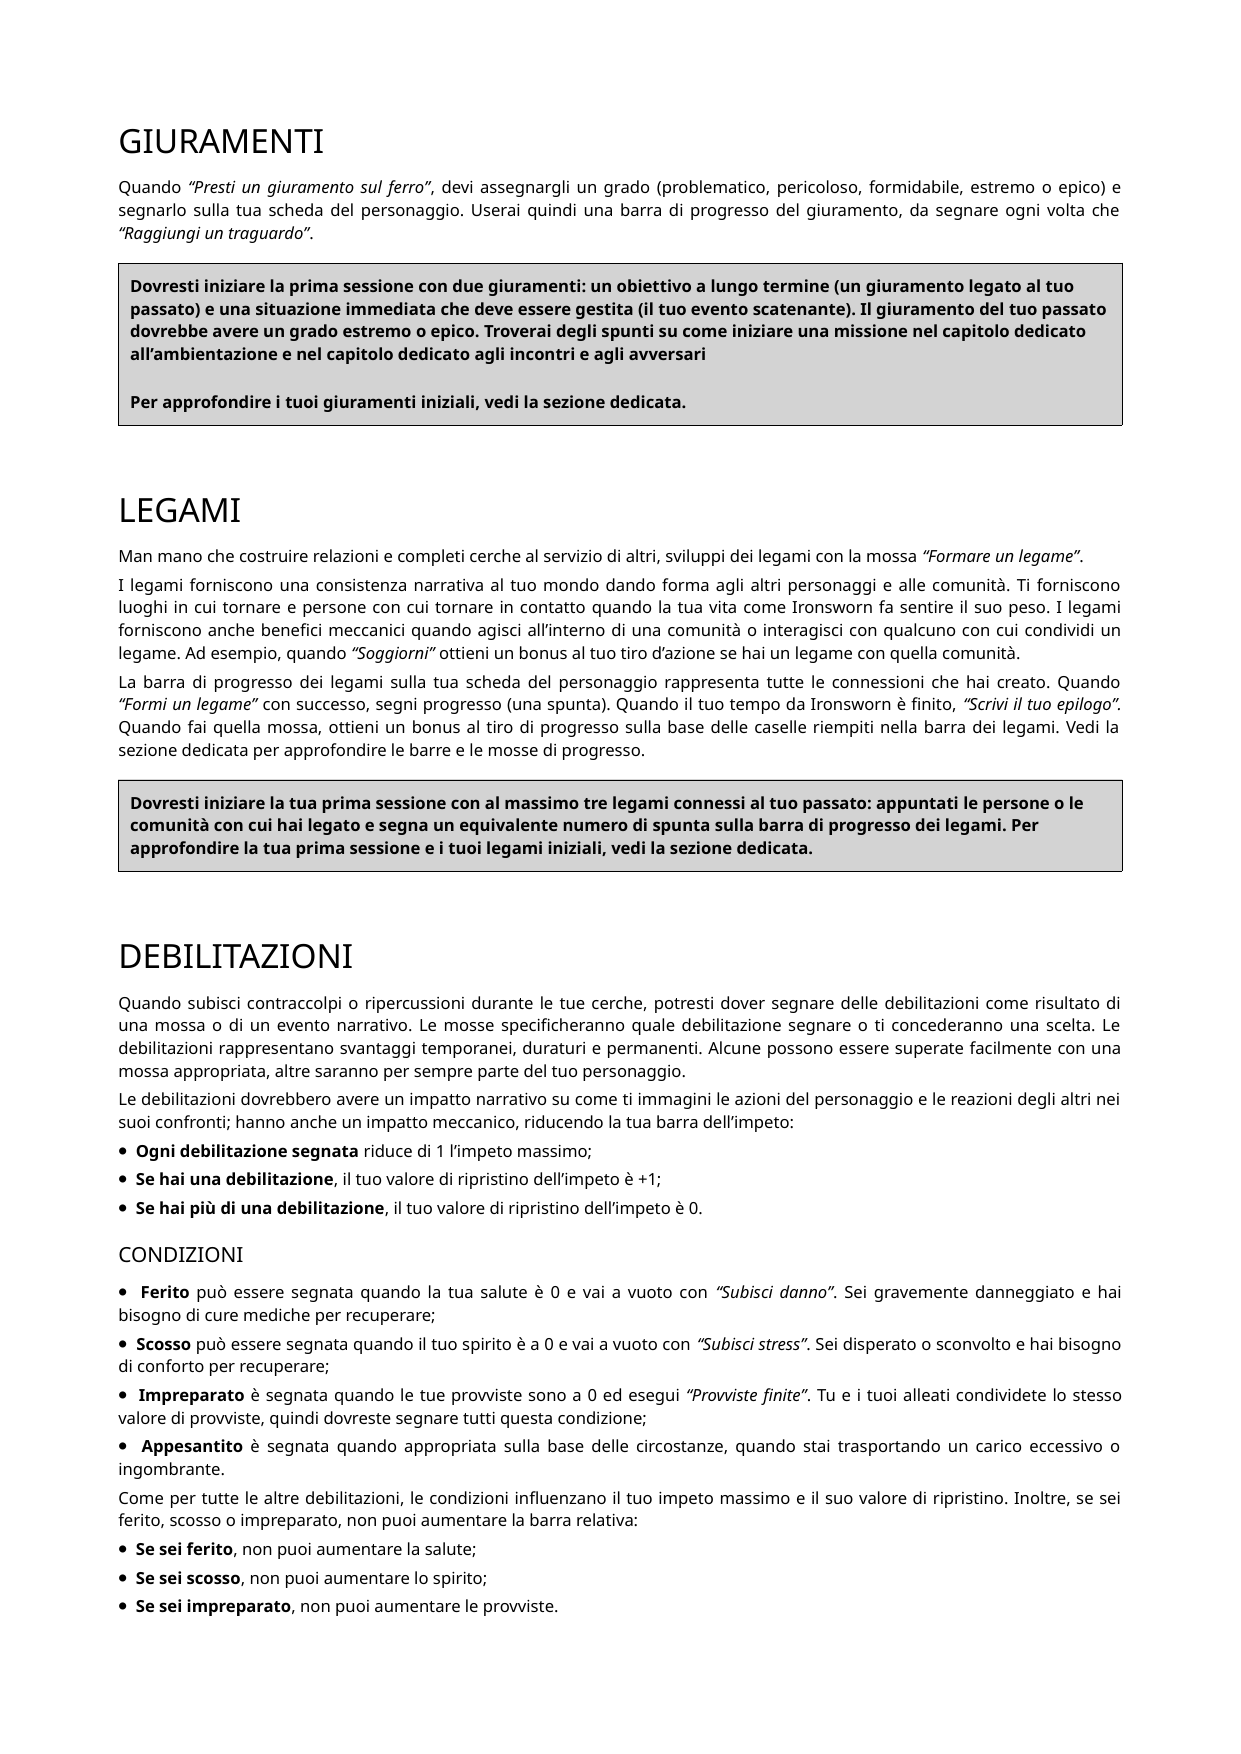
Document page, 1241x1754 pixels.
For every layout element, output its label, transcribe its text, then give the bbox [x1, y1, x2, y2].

text ⦁ Se hai più di una debilitazione, il tuo valore di ripristino dell’impeto è 0. [118, 1197, 1122, 1219]
subtitle CONDIZIONI [118, 1240, 1122, 1268]
text Quando subisci contraccolpi o ripercussioni durante le tue cerche, potresti dover segnare delle debilitazioni come risultato di una mossa o di un evento narrativo. Le mosse specificheranno quale debilitazione segnare o ti concederanno una scelta. Le debilitazioni rappresentano svantaggi temporanei, duraturi e permanenti. Alcune possono essere superate facilmente con una mossa appropriata, altre saranno per sempre parte del tuo personaggio. [118, 991, 1122, 1082]
text Come per tutte le altre debilitazioni, le condizioni influenzano il tuo impeto massimo e il suo valore di ripristino. Inoltre, se sei ferito, scosso o impreparato, non puoi aumentare la barra relativa: [118, 1486, 1122, 1532]
text ⦁ Scosso può essere segnata quando il tuo spirito è a 0 e vai a vuoto con “Subisci stress”. Sei disperato o sconvolto e hai bisogno di conforto per recuperare; [118, 1332, 1122, 1378]
text I legami forniscono una consistenza narrativa al tuo mondo dando forma agli altri personaggi e alle comunità. Ti forniscono luoghi in cui tornare e persone con cui tornare in contatto quando la tua vita come Ironsworn fa sentire il suo peso. I legami forniscono anche benefici meccanici quando agisci all’interno di una comunità o interagisci con qualcuno con cui condividi un legame. Ad esempio, quando “Soggiorni” ottieni un bonus al tuo tiro d’azione se hai un legame con quella comunità. [118, 573, 1122, 664]
text ⦁ Se sei ferito, non puoi aumentare la salute; [118, 1538, 1122, 1560]
text ⦁ Se sei impreparato, non puoi aumentare le provviste. [118, 1595, 1122, 1618]
text ⦁ Ogni debilitazione segnata riduce di 1 l’impeto massimo; [118, 1139, 1122, 1162]
text ⦁ Ferito può essere segnata quando la tua salute è 0 e vai a vuoto con “Subisci danno”. Sei gravemente danneggiato e hai bisogno di cure mediche per recuperare; [118, 1281, 1122, 1326]
text Dovresti iniziare la prima sessione con due giuramenti: un obiettivo a lungo termine (un giuramento legato al tuo passato) e una situazione immediata che deve essere gestita (il tuo evento scatenante). Il giuramento del tuo passato dovrebbe avere un grado estremo o epico. Troverai degli spunti su come iniziare una missione nel capitolo dedicato all’ambientazione e nel capitolo dedicato agli incontri e agli avversari [119, 264, 1122, 365]
subtitle GIURAMENTI [118, 118, 1122, 163]
subtitle DEBILITAZIONI [118, 933, 1122, 979]
text Le debilitazioni dovrebbero avere un impatto narrativo su come ti immagini le azioni del personaggio e le reazioni degli altri nei suoi confronti; hanno anche un impatto meccanico, riducendo la tua barra dell’impeto: [118, 1088, 1122, 1133]
text Dovresti iniziare la tua prima sessione con al massimo tre legami connessi al tuo passato: appuntati le persone o le comunità con cui hai legato e segna un equivalente numero di spunta sulla barra di progresso dei legami. Per approfondire la tua prima sessione e i tuoi legami iniziali, vedi la sezione dedicata. [119, 781, 1122, 871]
text ⦁ Se hai una debilitazione, il tuo valore di ripristino dell’impeto è +1; [118, 1168, 1122, 1191]
text ⦁ Impreparato è segnata quando le tue provviste sono a 0 ed esegui “Provviste finite”. Tu e i tuoi alleati condividete lo stesso valore di provviste, quindi dovreste segnare tutti questa condizione; [118, 1383, 1122, 1429]
text ⦁ Se sei scosso, non puoi aumentare lo spirito; [118, 1566, 1122, 1589]
text ⦁ Appesantito è segnata quando appropriata sulla base delle circostanze, quando stai trasportando un carico eccessivo o ingombrante. [118, 1435, 1122, 1480]
text Quando “Presti un giuramento sul ferro”, devi assegnargli un grado (problematico, pericoloso, formidabile, estremo o epico) e segnarlo sulla tua scheda del personaggio. Userai quindi una barra di progresso del giuramento, da segnare ogni volta che “Raggiungi un traguardo”. [118, 176, 1122, 244]
text La barra di progresso dei legami sulla tua scheda del personaggio rappresenta tutte le connessioni che hai creato. Quando “Formi un legame” con successo, segni progresso (una spunta). Quando il tuo tempo da Ironsworn è finito, “Scrivi il tuo epilogo”. Quando fai quella mossa, ottieni un bonus al tiro di progresso sulla base delle caselle riempiti nella barra dei legami. Vedi la sezione dedicata per approfondire le barre e le mosse di progresso. [118, 670, 1122, 761]
text Man mano che costruire relazioni e completi cerche al servizio di altri, sviluppi dei legami con la mossa “Formare un legame”. [118, 545, 1122, 567]
text Per approfondire i tuoi giuramenti iniziali, vedi la sezione dedicata. [119, 378, 1122, 425]
subtitle LEGAMI [118, 487, 1122, 532]
